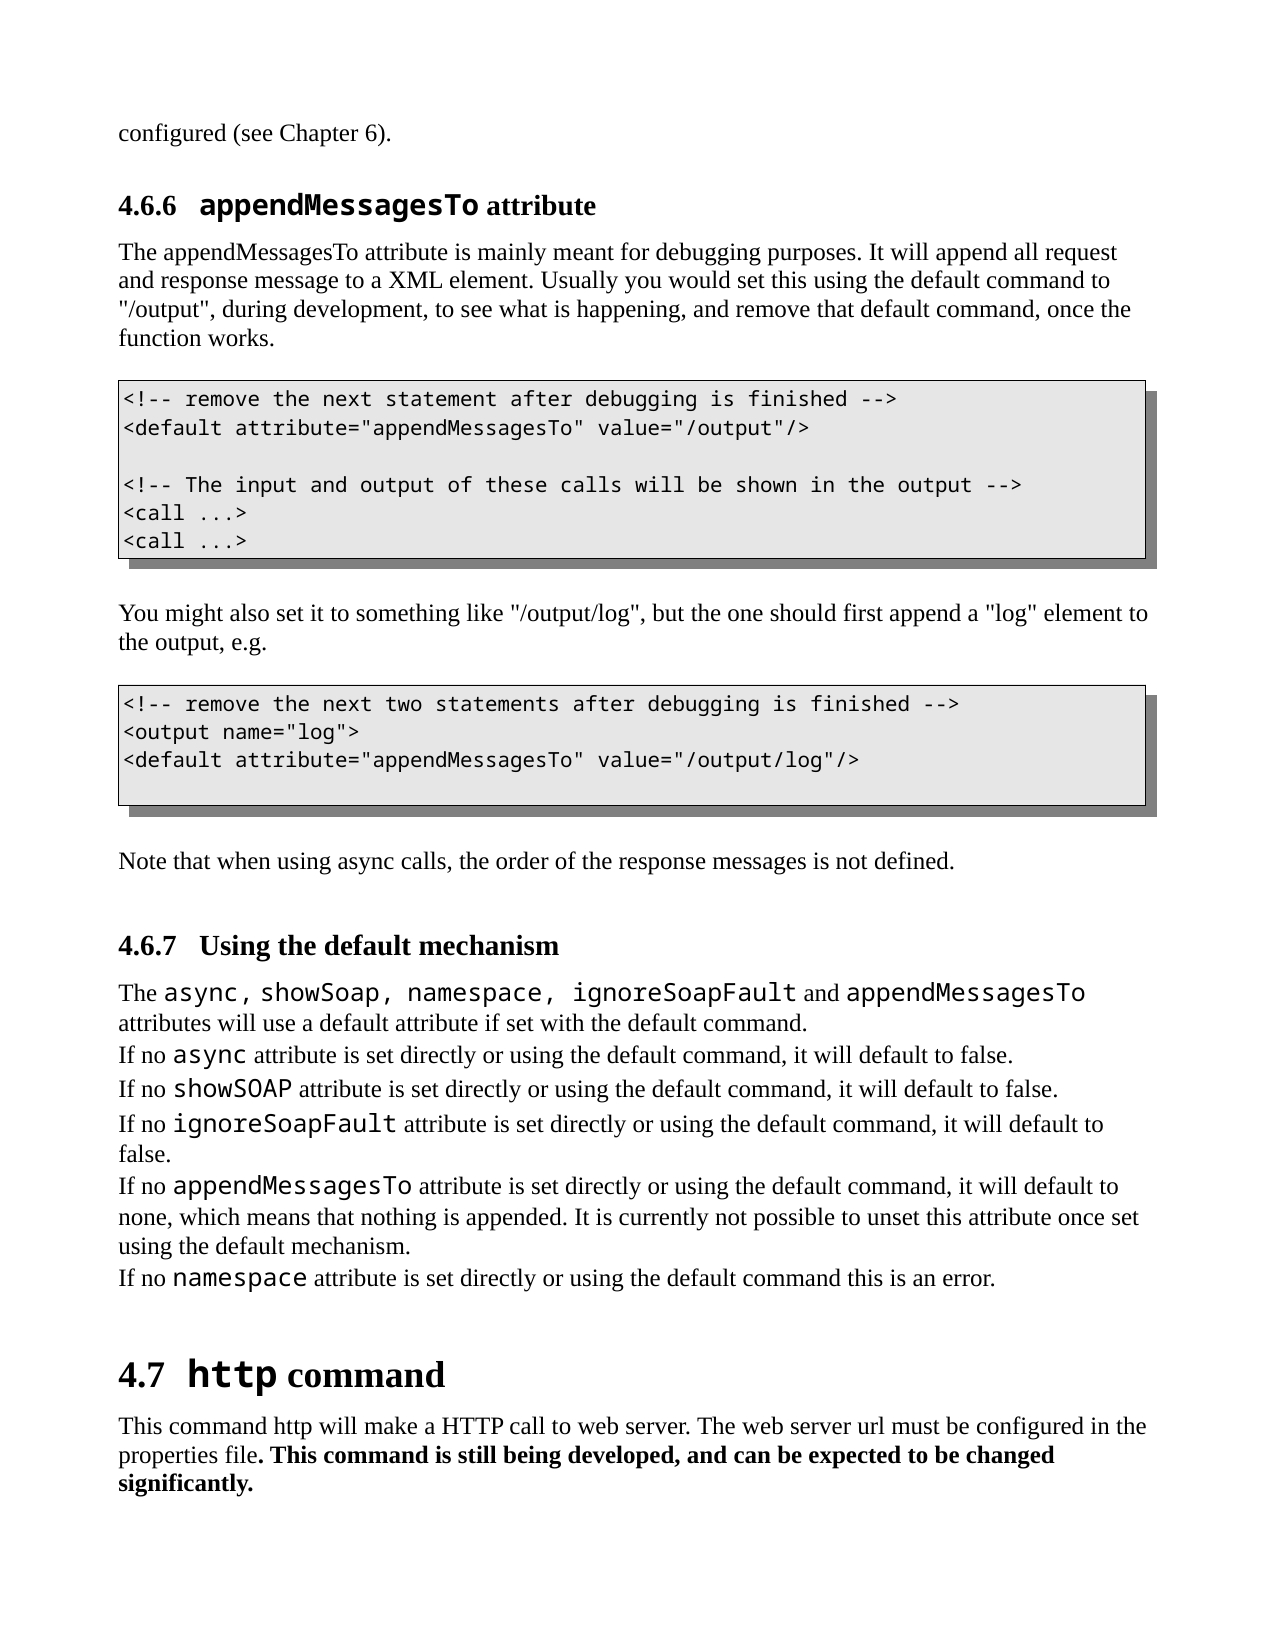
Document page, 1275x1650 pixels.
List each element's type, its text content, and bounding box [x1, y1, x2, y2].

text <output name="log"> [119, 713, 1145, 741]
text <default attribute="appendMessagesTo" value="/output"/> [119, 409, 1145, 437]
subtitle appendMessagesTo attribute [118, 184, 1157, 224]
text If no showSOAP attribute is set directly or using the default command, it will default to false. [118, 1071, 1157, 1105]
text The async, showSoap, namespace, ignoreSoapFault and appendMessagesTo attributes will use a default attribute if set with the default command. [118, 974, 1157, 1037]
text <!-- remove the next two statements after debugging is finished --> [119, 686, 1145, 713]
text <!-- The input and output of these calls will be shown in the output --> [119, 466, 1145, 494]
text This command http will make a HTTP call to web server. The web server url must be configured in the properties file. This command is still being developed, and can be expected to be changed significantly. [118, 1411, 1157, 1497]
text If no async attribute is set directly or using the default command, it will default to false. [118, 1037, 1157, 1071]
text If no appendMessagesTo attribute is set directly or using the default command, it will default to none, which means that nothing is appended. It is currently not possible to unset this attribute once set using the default mechanism. [118, 1168, 1157, 1259]
text <!-- remove the next statement after debugging is finished --> [119, 381, 1145, 409]
text configured (see Chapter 6). [118, 118, 1157, 147]
text <call ...> [119, 494, 1145, 522]
text You might also set it to something like "/output/log", but the one should first append a "log" element to the output, e.g. [118, 598, 1157, 656]
text <call ...> [119, 522, 1145, 558]
subtitle http command [118, 1347, 1157, 1398]
text If no ignoreSoapFault attribute is set directly or using the default command, it will default to false. [118, 1105, 1157, 1168]
text <default attribute="appendMessagesTo" value="/output/log"/> [119, 741, 1145, 770]
text The appendMessagesTo attribute is mainly meant for debugging purposes. It will append all request and response message to a XML element. Usually you would set this using the default command to "/output", during development, to see what is happening, and remove that default command, once the function works. [118, 237, 1157, 352]
subtitle Using the default mechanism [118, 928, 1157, 962]
text Note that when using async calls, the order of the response messages is not defined. [118, 846, 1157, 874]
text If no namespace attribute is set directly or using the default command this is an error. [118, 1259, 1157, 1294]
